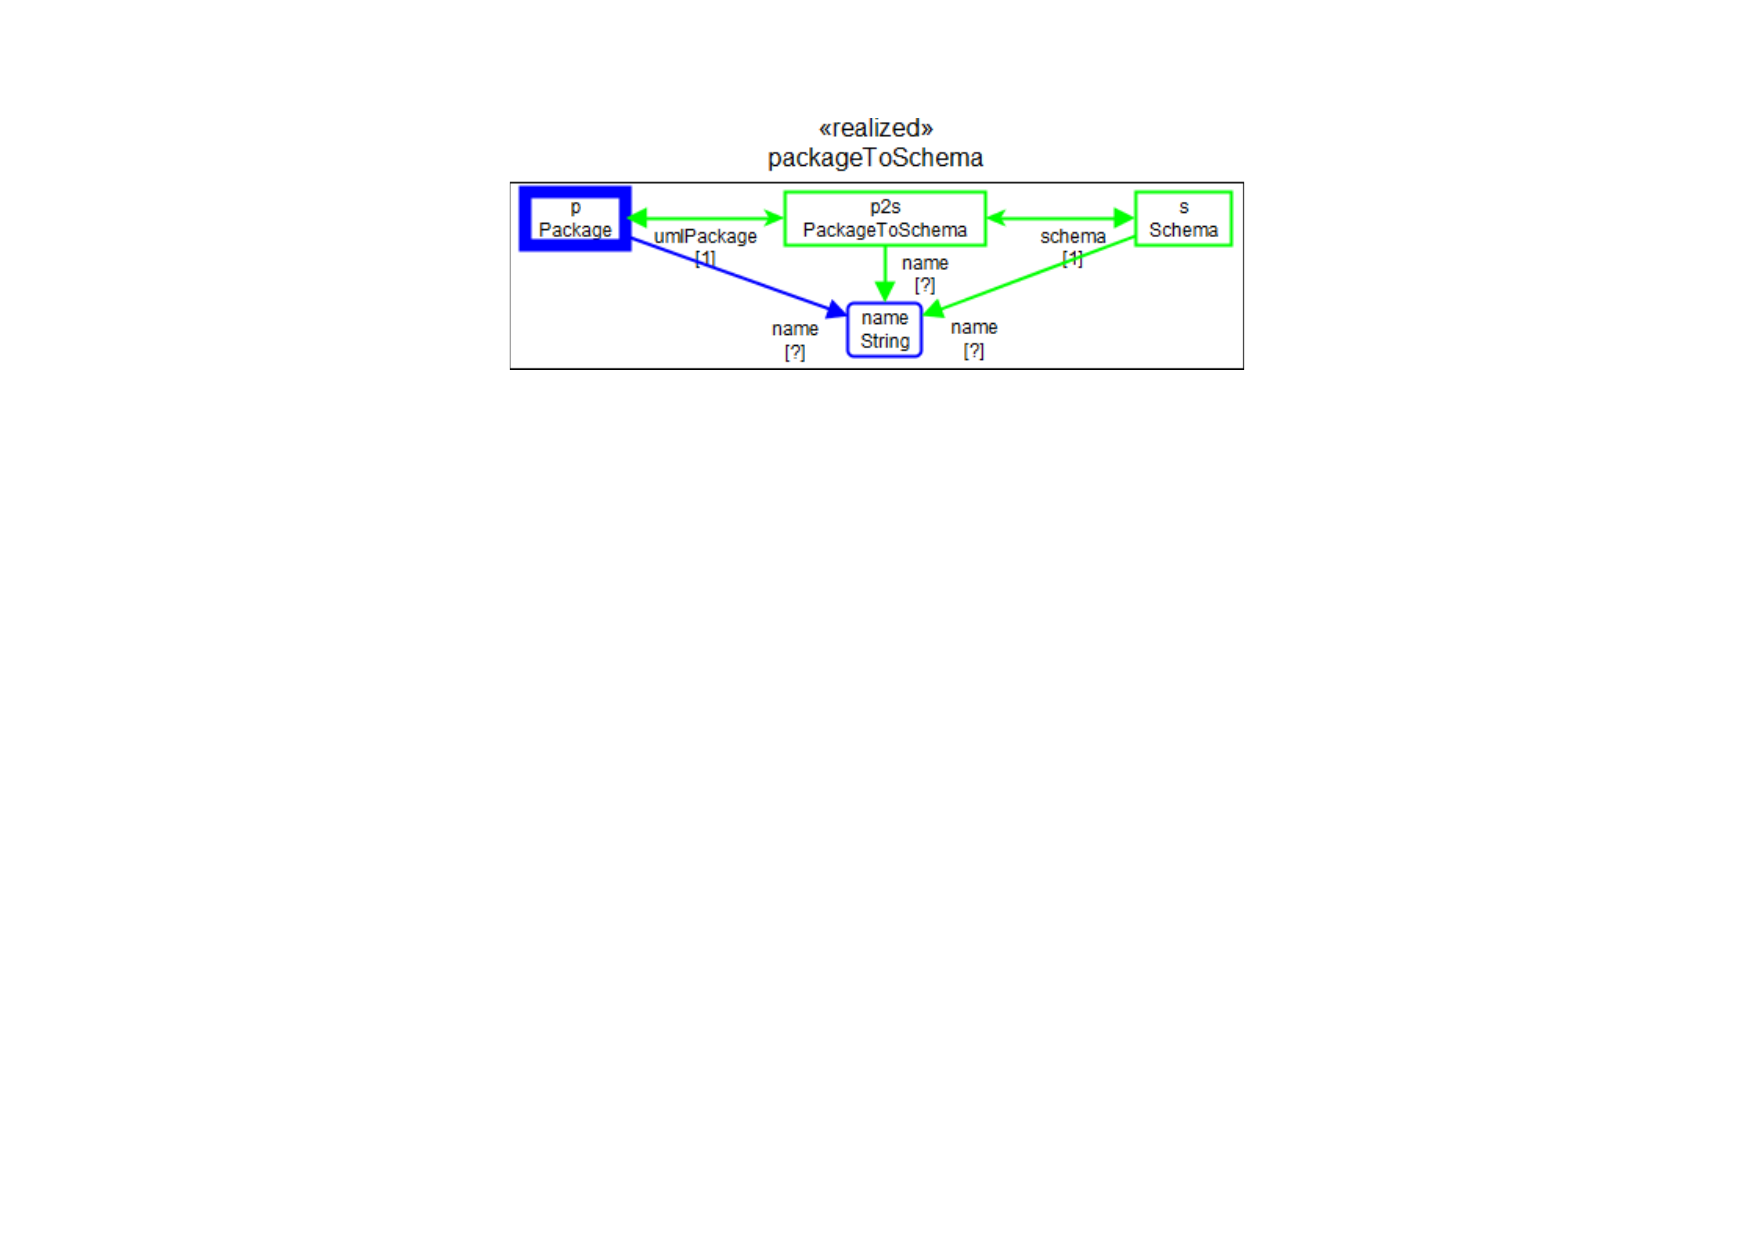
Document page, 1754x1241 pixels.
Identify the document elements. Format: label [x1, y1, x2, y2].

picture [509, 118, 1245, 370]
